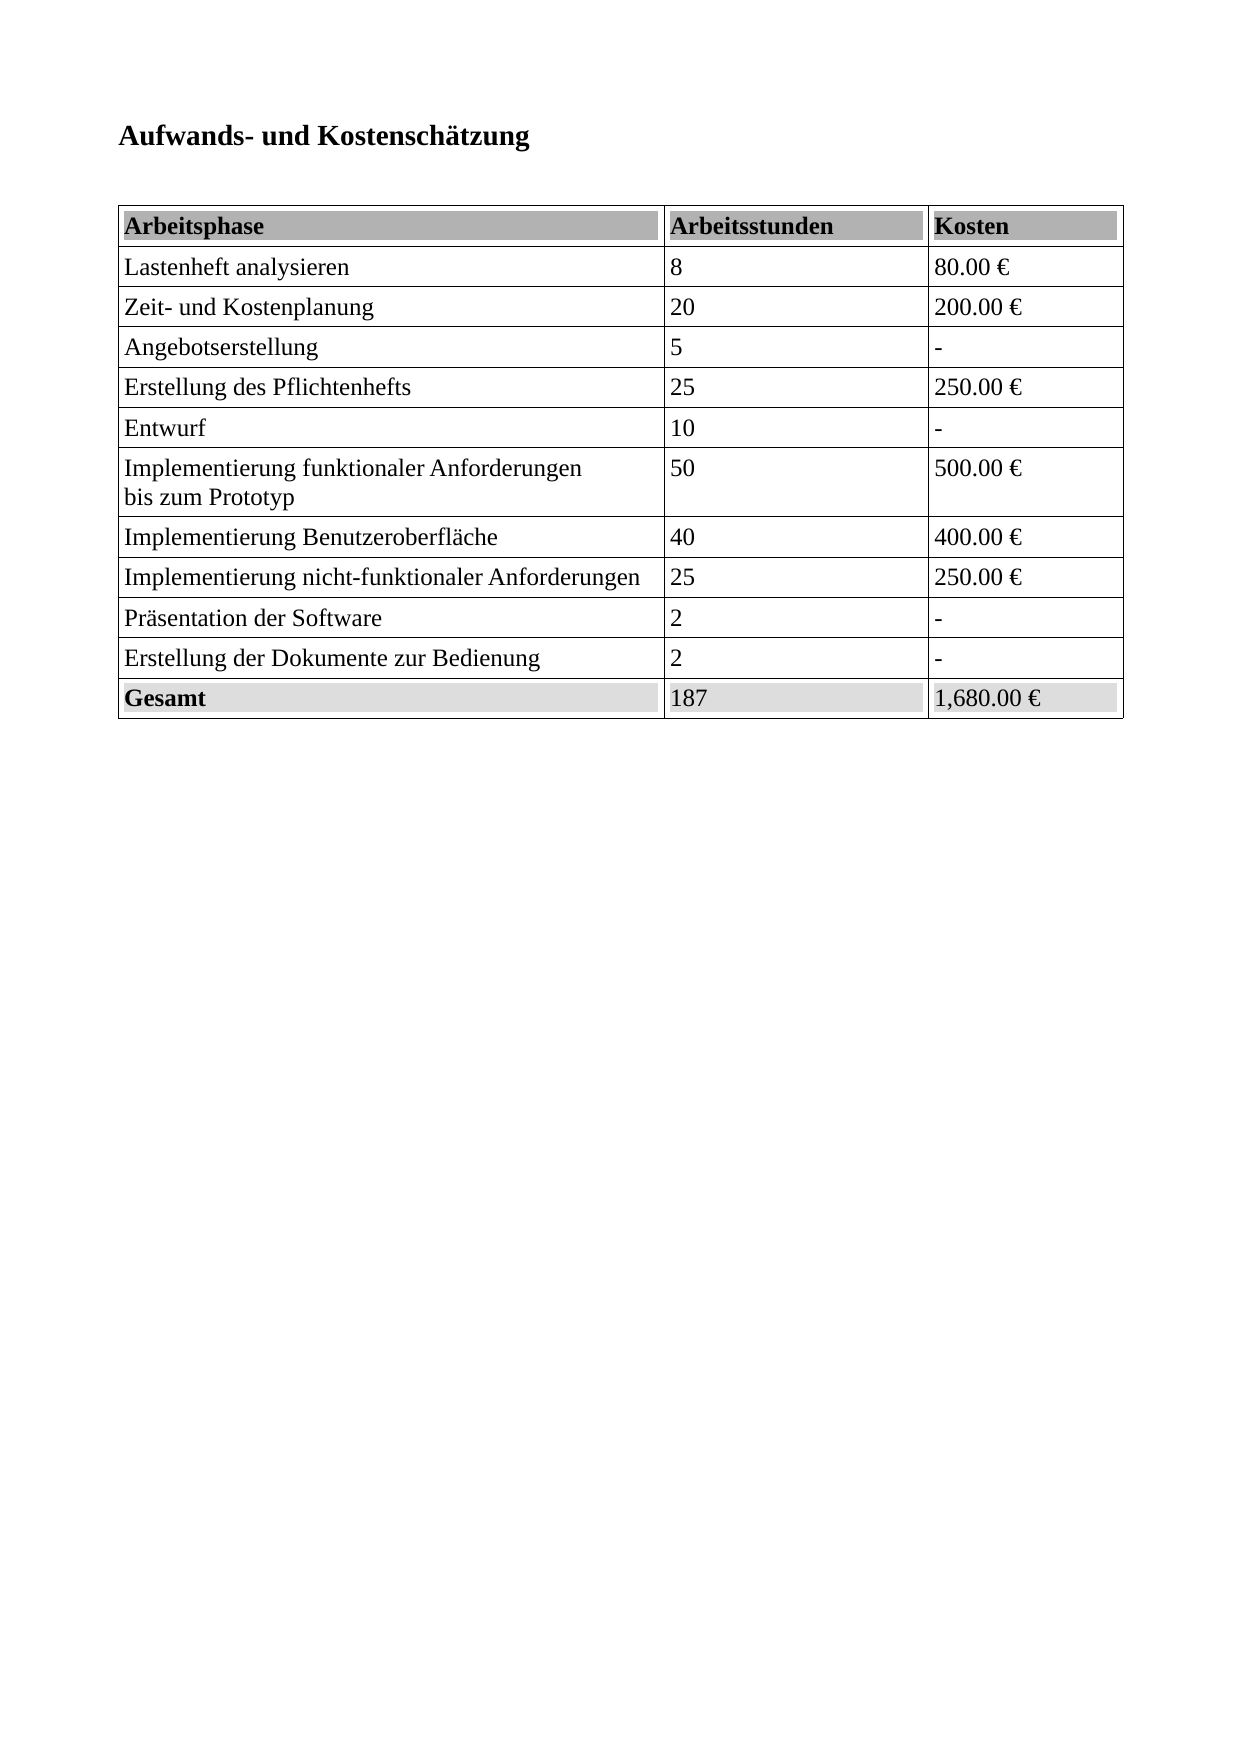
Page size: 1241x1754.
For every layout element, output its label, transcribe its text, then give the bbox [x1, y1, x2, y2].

table_cell Erstellung der Dokumente zur Bedienung [119, 638, 664, 678]
table_cell Zeit- und Kostenplanung [119, 287, 664, 326]
table_cell Präsentation der Software [119, 598, 664, 637]
table_cell 1.680,00 € [929, 679, 1123, 718]
table_cell 50 [665, 448, 928, 516]
table_cell Erstellung des Pflichtenhefts [119, 368, 664, 407]
table_cell Implementierung funktionaler Anforderungen bis zum Prototyp [119, 448, 664, 516]
table_cell 250,00 € [929, 368, 1123, 407]
table_cell 200,00 € [929, 287, 1123, 326]
table_cell 20 [665, 287, 928, 326]
table_cell Angebotserstellung [119, 327, 664, 367]
table_cell 2 [665, 598, 928, 637]
table_header Arbeitsphase [119, 206, 664, 246]
table_cell 80,00 € [929, 247, 1123, 286]
table_cell - [929, 638, 1123, 678]
table_header Arbeitsstunden [665, 206, 928, 246]
table_cell 400,00 € [929, 517, 1123, 557]
table_cell 5 [665, 327, 928, 367]
table_cell 25 [665, 368, 928, 407]
table_cell 187 [665, 679, 928, 718]
table_cell 2 [665, 638, 928, 678]
table_cell Entwurf [119, 408, 664, 447]
table_cell 500,00 € [929, 448, 1123, 516]
table_cell - [929, 408, 1123, 447]
table_cell Lastenheft analysieren [119, 247, 664, 286]
table_cell Implementierung nicht-funktionaler Anforderungen [119, 558, 664, 597]
table_cell 25 [665, 558, 928, 597]
table_cell Implementierung Benutzeroberfläche [119, 517, 664, 557]
text Aufwands- und Kostenschätzung [118, 118, 1122, 152]
table_cell 10 [665, 408, 928, 447]
table_cell 250,00 € [929, 558, 1123, 597]
table_cell Gesamt [119, 679, 664, 718]
table_cell 40 [665, 517, 928, 557]
table_cell - [929, 598, 1123, 637]
table_cell - [929, 327, 1123, 367]
table_header Kosten [929, 206, 1123, 246]
table_cell 8 [665, 247, 928, 286]
